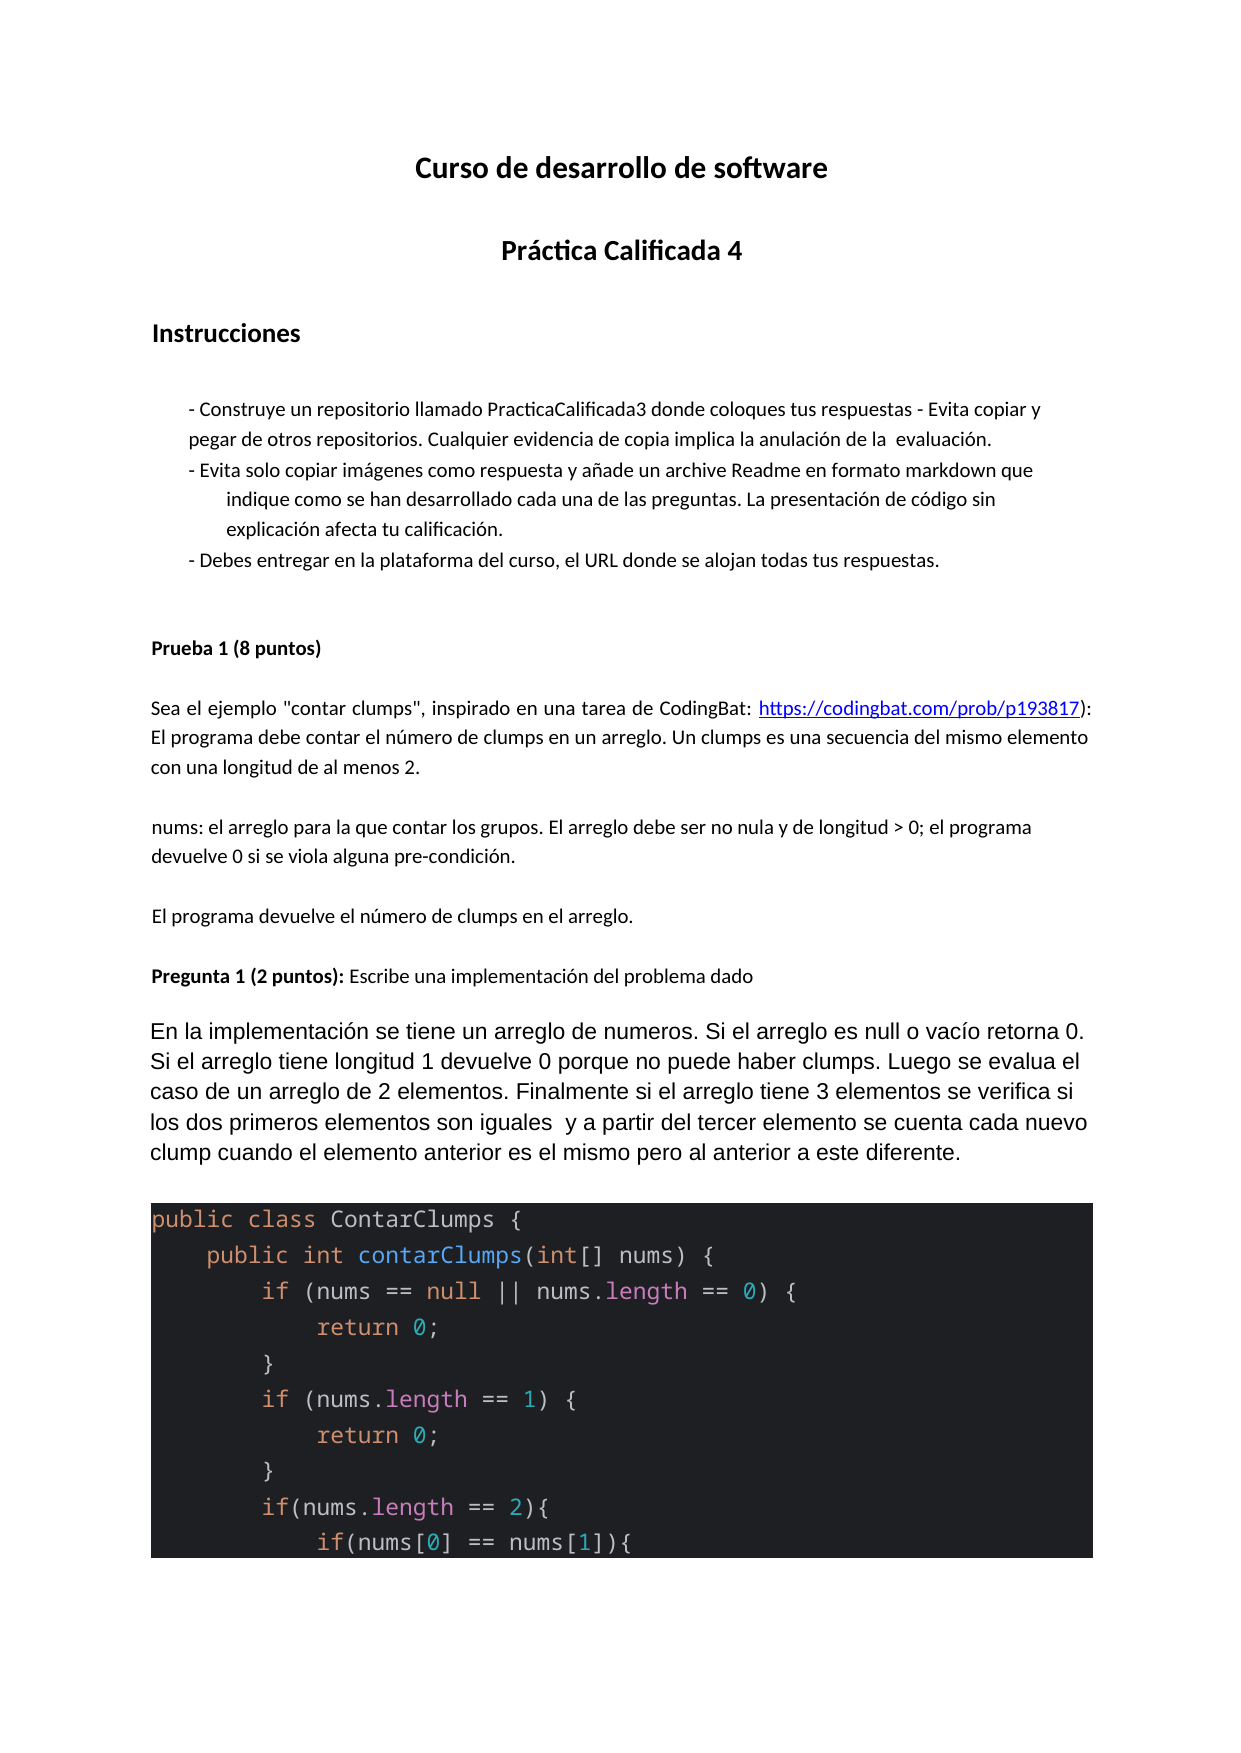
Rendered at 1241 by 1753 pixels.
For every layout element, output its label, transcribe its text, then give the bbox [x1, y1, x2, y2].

text nums: el arreglo para la que contar los grupos. El arreglo debe ser no nula y de longitud > 0; el programa devuelve 0 si se viola alguna pre-condición. [151, 814, 1037, 869]
text - Construye un repositorio llamado PracticaCalificada3 donde coloques tus respuestas - Evita copiar y pegar de otros repositorios. Cualquier evidencia de copia implica la anulación de la evaluación. [188, 396, 1047, 451]
text public class ContarClumps { public int contarClumps(int[] nums) { if (nums == null || nums.length == 0) { return 0; } if (nums.length == 1) { return 0; } if(nums.length == 2){ if(nums[0] == nums[1]){ [151, 1203, 1093, 1558]
text Prueba 1 (8 puntos) [151, 635, 1093, 660]
text Pregunta 1 (2 puntos): Escribe una implementación del problema dado [151, 963, 1093, 989]
text Sea el ejemplo "contar clumps", inspirado en una tarea de CodingBat: https://codingbat.com/prob/p193817): El programa debe contar el número de clumps en un arreglo. Un clumps es una secuencia del mismo elemento con una longitud de al menos 2. [151, 695, 1092, 779]
text Instrucciones [152, 316, 1093, 349]
text - Evita solo copiar imágenes como respuesta y añade un archive Readme en formato markdown que indique como se han desarrollado cada una de las preguntas. La presentación de código sin explicación afecta tu calificación. [188, 457, 1066, 541]
text El programa devuelve el número de clumps en el arreglo. [152, 904, 1093, 929]
text Curso de desarrollo de software [150, 148, 1093, 187]
text - Debes entregar en la plataforma del curso, el URL donde se alojan todas tus respuestas. [188, 547, 1093, 572]
text En la implementación se tiene un arreglo de numeros. Si el arreglo es null o vacío retorna 0. Si el arreglo tiene longitud 1 devuelve 0 porque no puede haber clumps. Luego se evalua el caso de un arreglo de 2 elementos. Finalmente si el arreglo tiene 3 elementos se verifica si los dos primeros elementos son iguales y a partir del tercer elemento se cuenta cada nuevo clump cuando el elemento anterior es el mismo pero al anterior a este diferente. [150, 1018, 1093, 1165]
text Práctica Calificada 4 [150, 232, 1093, 268]
